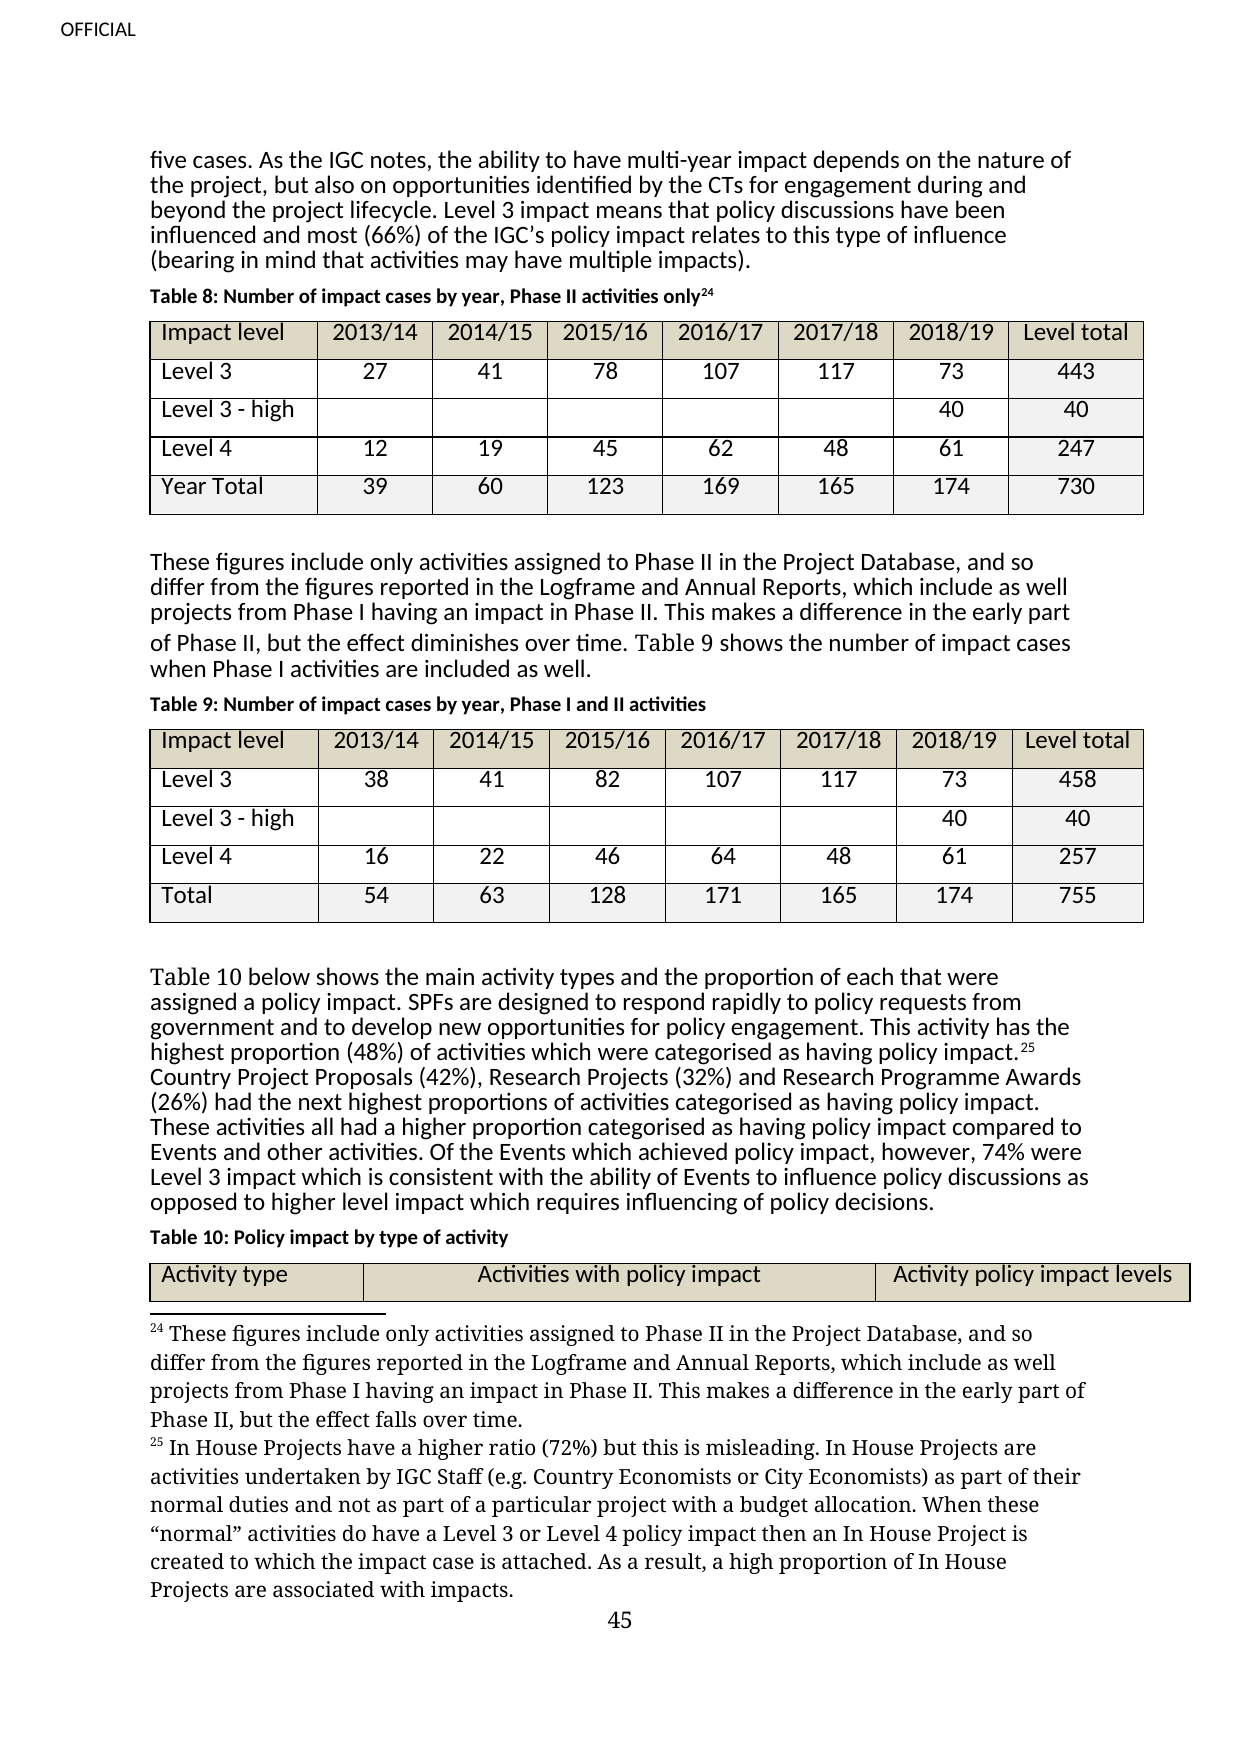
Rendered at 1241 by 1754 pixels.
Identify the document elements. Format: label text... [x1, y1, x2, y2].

table_cell 61 [894, 438, 1008, 475]
table_header 2015/16 [550, 730, 665, 768]
text Table 10: Policy impact by type of activity [150, 1229, 1090, 1250]
table_cell 165 [781, 884, 896, 922]
text These figures include only activities assigned to Phase II in the Project Database, and so differ from the figures reported in the Logframe and Annual Reports, which include as well projects from Phase I having an impact in Phase II. This makes a difference in the early part of Phase II, but the effect diminishes over time. Table 9 shows the number of impact cases when Phase I activities are included as well. [150, 552, 1090, 683]
table_cell 247 [1009, 438, 1143, 475]
table_cell 730 [1009, 476, 1143, 513]
table_cell 40 [894, 399, 1008, 436]
table_cell [663, 399, 778, 436]
table_cell 40 [1009, 399, 1143, 436]
table_header 2017/18 [781, 730, 896, 768]
table_cell 62 [663, 438, 778, 475]
table_header 2014/15 [433, 322, 547, 359]
table_cell 41 [433, 360, 547, 398]
table_cell [548, 399, 662, 436]
table_cell 458 [1013, 769, 1143, 806]
table_cell [150, 515, 1143, 552]
text These figures include only activities assigned to Phase II in the Project Database, and so differ from the figures reported in the Logframe and Annual Reports, which include as well projects from Phase I having an impact in Phase II. This makes a difference in the early part of Phase II, but the effect falls over time. [150, 1319, 1090, 1433]
table_cell [433, 399, 547, 436]
table_cell [318, 399, 432, 436]
table_header Activity type [151, 1264, 363, 1301]
table_header Impact level [151, 730, 318, 768]
table_cell 63 [434, 884, 549, 922]
table_header 2016/17 [663, 322, 778, 359]
table_header Activity policy impact levels [876, 1264, 1189, 1301]
table_cell 19 [433, 438, 547, 475]
table_cell 174 [897, 884, 1012, 922]
table_cell 39 [318, 476, 432, 513]
table_header 2013/14 [318, 322, 432, 359]
table_header Level total [1013, 730, 1143, 768]
table_cell 64 [666, 846, 780, 883]
table_cell [779, 399, 893, 436]
table_cell 61 [897, 846, 1012, 883]
text Table 10 below shows the main activity types and the proportion of each that were assigned a policy impact. SPFs are designed to respond rapidly to policy requests from government and to develop new opportunities for policy engagement. This activity has the highest proportion (48%) of activities which were categorised as having policy impact. Country Project Proposals (42%), Research Projects (32%) and Research Programme Awards (26%) had the next highest proportions of activities categorised as having policy impact. These activities all had a higher proportion categorised as having policy impact compared to Events and other activities. Of the Events which achieved policy impact, however, 74% were Level 3 impact which is consistent with the ability of Events to influence policy discussions as opposed to higher level impact which requires influencing of policy decisions. [150, 960, 1090, 1217]
table_cell 60 [433, 476, 547, 513]
table_cell Level 3 - high [151, 399, 317, 436]
table_cell [666, 807, 780, 845]
table_header Impact level [151, 322, 317, 359]
table_cell Level 3 [151, 769, 318, 806]
table_cell 48 [779, 438, 893, 475]
table_header 2015/16 [548, 322, 662, 359]
table_cell 165 [779, 476, 893, 513]
table_cell 46 [550, 846, 665, 883]
table_cell 40 [1013, 807, 1143, 845]
table_cell 174 [894, 476, 1008, 513]
table_cell 755 [1013, 884, 1143, 922]
table_header 2016/17 [666, 730, 780, 768]
table_cell 73 [897, 769, 1012, 806]
table_cell 443 [1009, 360, 1143, 398]
table_header 2018/19 [894, 322, 1008, 359]
text In House Projects have a higher ratio (72%) but this is misleading. In House Projects are activities undertaken by IGC Staff (e.g. Country Economists or City Economists) as part of their normal duties and not as part of a particular project with a budget allocation. When these “normal” activities do have a Level 3 or Level 4 policy impact then an In House Project is created to which the impact case is attached. As a result, a high proportion of In House Projects are associated with impacts. [150, 1433, 1090, 1604]
table_cell 82 [550, 769, 665, 806]
table_cell [550, 807, 665, 845]
table_cell [434, 807, 549, 845]
table_header 2014/15 [434, 730, 549, 768]
table_cell 54 [319, 884, 433, 922]
table_cell 48 [781, 846, 896, 883]
table_cell 73 [894, 360, 1008, 398]
table_cell [319, 807, 433, 845]
table_cell 12 [318, 438, 432, 475]
table_cell [781, 807, 896, 845]
table_cell 38 [319, 769, 433, 806]
table_cell 27 [318, 360, 432, 398]
table_cell 257 [1013, 846, 1143, 883]
table_cell 22 [434, 846, 549, 883]
table_cell Level 4 [151, 438, 317, 475]
table_cell Total [151, 884, 318, 922]
table_header 2017/18 [779, 322, 893, 359]
table_cell 45 [548, 438, 662, 475]
table_cell 171 [666, 884, 780, 922]
table_cell 117 [781, 769, 896, 806]
table_header 2018/19 [897, 730, 1012, 768]
table_cell 128 [550, 884, 665, 922]
table_cell 78 [548, 360, 662, 398]
table_cell 16 [319, 846, 433, 883]
text Table 8: Number of impact cases by year, Phase II activities only [150, 287, 1090, 308]
table_cell 40 [897, 807, 1012, 845]
table_cell Level 4 [151, 846, 318, 883]
table_cell 123 [548, 476, 662, 513]
text five cases. As the IGC notes, the ability to have multi-year impact depends on the nature of the project, but also on opportunities identified by the CTs for engagement during and beyond the project lifecycle. Level 3 impact means that policy discussions have been influenced and most (66%) of the IGC’s policy impact relates to this type of influence (bearing in mind that activities may have multiple impacts). [150, 150, 1090, 275]
table_header 2013/14 [319, 730, 433, 768]
table_header Level total [1009, 322, 1143, 359]
table_cell 117 [779, 360, 893, 398]
table_cell 107 [666, 769, 780, 806]
table_header Activities with policy impact [364, 1264, 875, 1301]
table_cell Year Total [151, 476, 317, 513]
table_cell Level 3 [151, 360, 317, 398]
table_cell Level 3 - high [151, 807, 318, 845]
text Table 9: Number of impact cases by year, Phase I and II activities [150, 696, 1090, 717]
table_cell 41 [434, 769, 549, 806]
table_cell 107 [663, 360, 778, 398]
table_cell 169 [663, 476, 778, 513]
